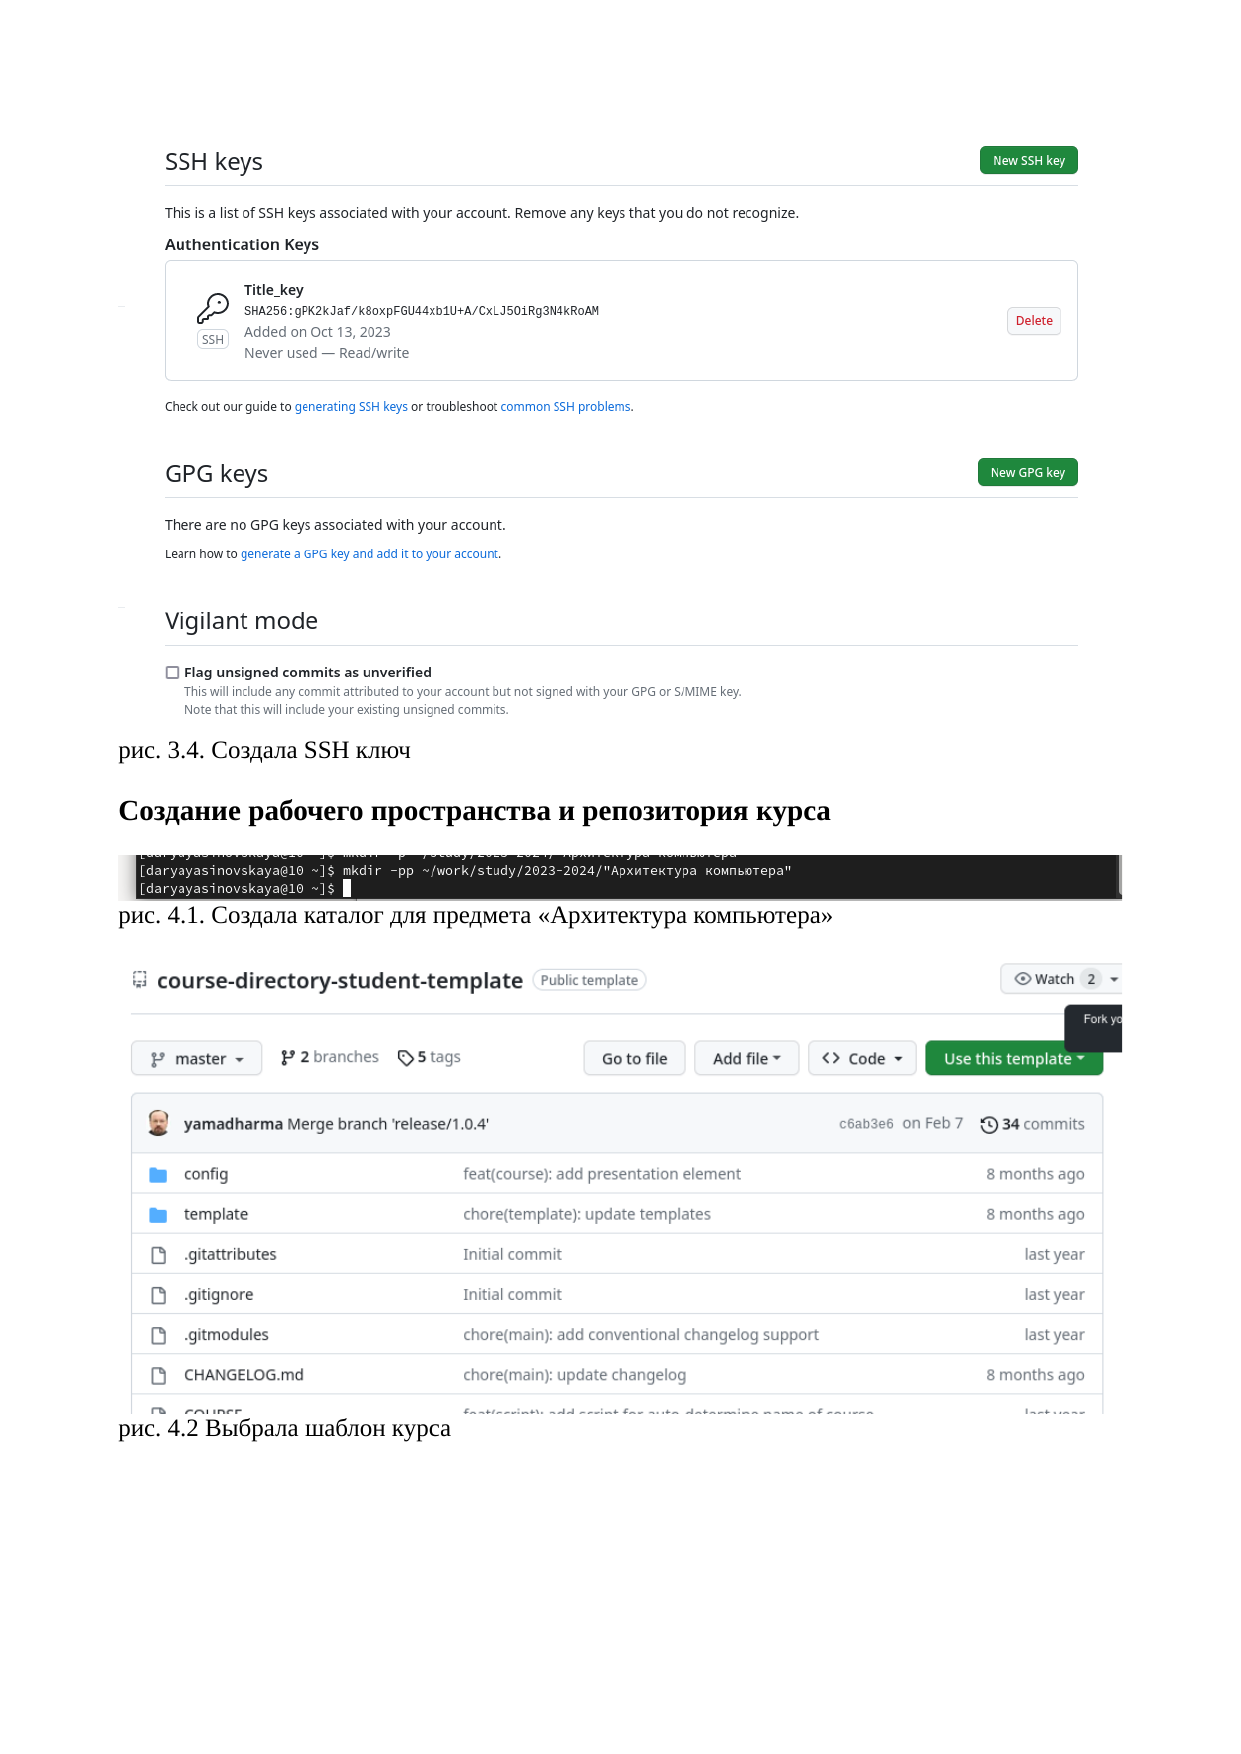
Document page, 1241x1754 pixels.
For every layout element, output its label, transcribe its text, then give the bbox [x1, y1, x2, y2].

text рис. 3.4. Создала SSH ключ [118, 736, 1122, 764]
picture [118, 118, 1123, 736]
text Создание рабочего пространства и репозитория курса [118, 793, 1122, 827]
picture [118, 855, 1123, 901]
picture [118, 958, 1123, 1414]
text рис. 4.1. Создала каталог для предмета «Архитектура компьютера» [118, 901, 1122, 929]
text рис. 4.2 Выбрала шаблон курса [118, 1414, 1122, 1442]
